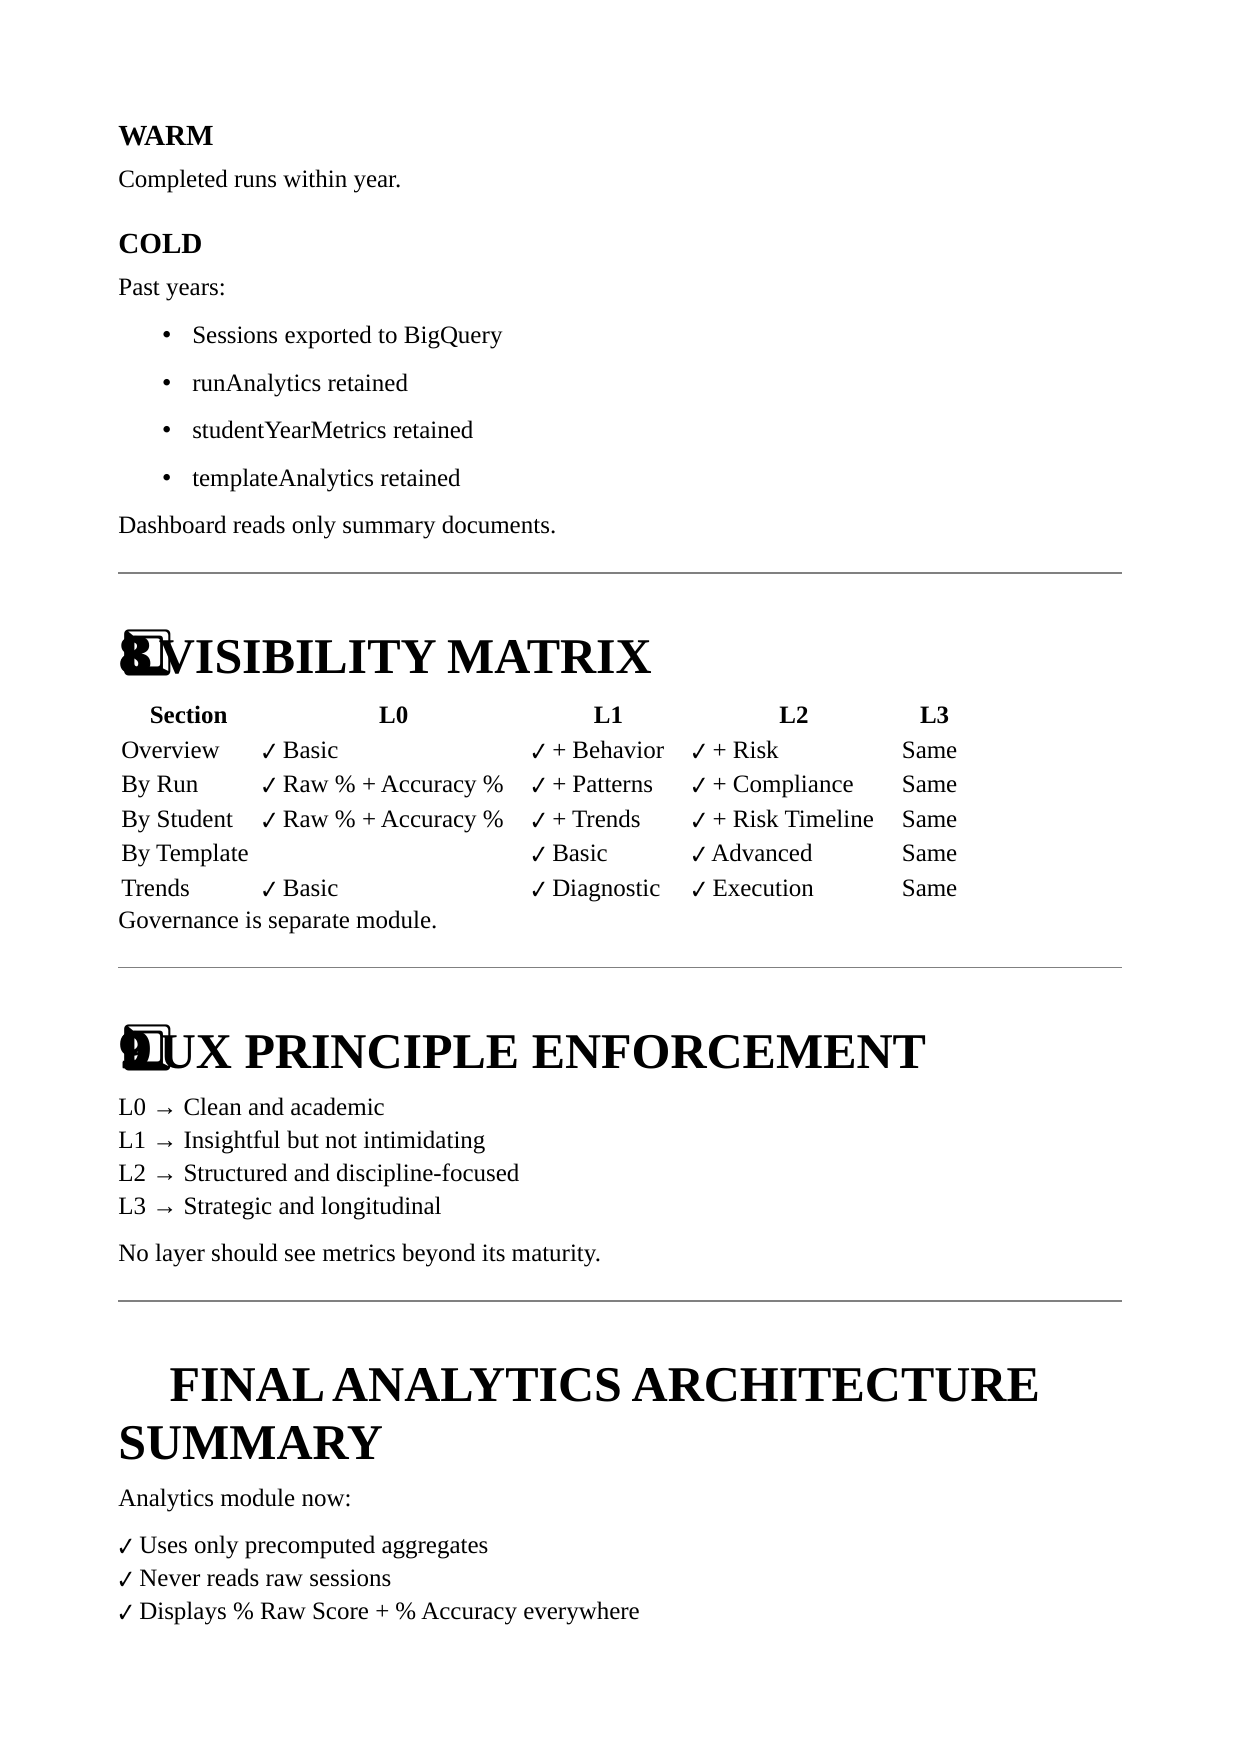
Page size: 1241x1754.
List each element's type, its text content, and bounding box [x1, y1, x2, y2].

table_cell ✔ Diagnostic [528, 870, 688, 905]
table_cell ✔ + Trends [528, 801, 688, 836]
table_cell Overview [118, 732, 259, 766]
table_header Section [118, 697, 259, 732]
list Sessions exported to BigQuery [162, 320, 1122, 349]
table_cell ✔ Basic [259, 870, 528, 905]
subtitle 9️⃣ UX PRINCIPLE ENFORCEMENT [118, 1022, 1122, 1079]
text L0 → Clean and academic L1 → Insightful but not intimidating L2 → Structured and discipline-focused L3 → Strategic and longitudinal [118, 1092, 1122, 1219]
table_cell Same [899, 836, 970, 870]
table_cell ✔ Raw % + Accuracy % [259, 766, 528, 801]
table_cell ✔ + Compliance [689, 766, 899, 801]
table_cell ✔ Basic [528, 836, 688, 870]
table_cell Trends [118, 870, 259, 905]
text Governance is separate module. [118, 905, 1122, 933]
subtitle COLD [118, 226, 1122, 260]
table_header L1 [528, 697, 688, 732]
table_header L0 [259, 697, 528, 732]
list runAnalytics retained [162, 368, 1122, 396]
text Past years: [118, 272, 1122, 301]
text Dashboard reads only summary documents. [118, 510, 1122, 539]
table_cell ✔ Raw % + Accuracy % [259, 801, 528, 836]
table_cell Same [899, 766, 970, 801]
table_cell ✔ Advanced [689, 836, 899, 870]
list templateAnalytics retained [162, 463, 1122, 492]
table_cell ✔ + Risk Timeline [689, 801, 899, 836]
table_header L3 [899, 697, 970, 732]
table_cell By Student [118, 801, 259, 836]
table_cell ❌ [259, 836, 528, 870]
table_cell Same [899, 801, 970, 836]
text ✔ Uses only precomputed aggregates ✔ Never reads raw sessions ✔ Displays % Raw Score + % Accuracy everywhere [118, 1530, 1122, 1625]
table_cell ✔ + Patterns [528, 766, 688, 801]
table_cell Same [899, 732, 970, 766]
text Analytics module now: [118, 1483, 1122, 1511]
subtitle WARM [118, 118, 1122, 152]
text No layer should see metrics beyond its maturity. [118, 1238, 1122, 1267]
table_cell ✔ + Risk [689, 732, 899, 766]
table_cell ✔ Basic [259, 732, 528, 766]
table_header L2 [689, 697, 899, 732]
subtitle 🔟 FINAL ANALYTICS ARCHITECTURE SUMMARY [118, 1355, 1122, 1470]
list studentYearMetrics retained [162, 415, 1122, 444]
text Completed runs within year. [118, 164, 1122, 193]
table_cell By Template [118, 836, 259, 870]
table_cell By Run [118, 766, 259, 801]
subtitle 8️⃣ VISIBILITY MATRIX [118, 627, 1122, 685]
table_cell ✔ Execution [689, 870, 899, 905]
table_cell Same [899, 870, 970, 905]
table_cell ✔ + Behavior [528, 732, 688, 766]
